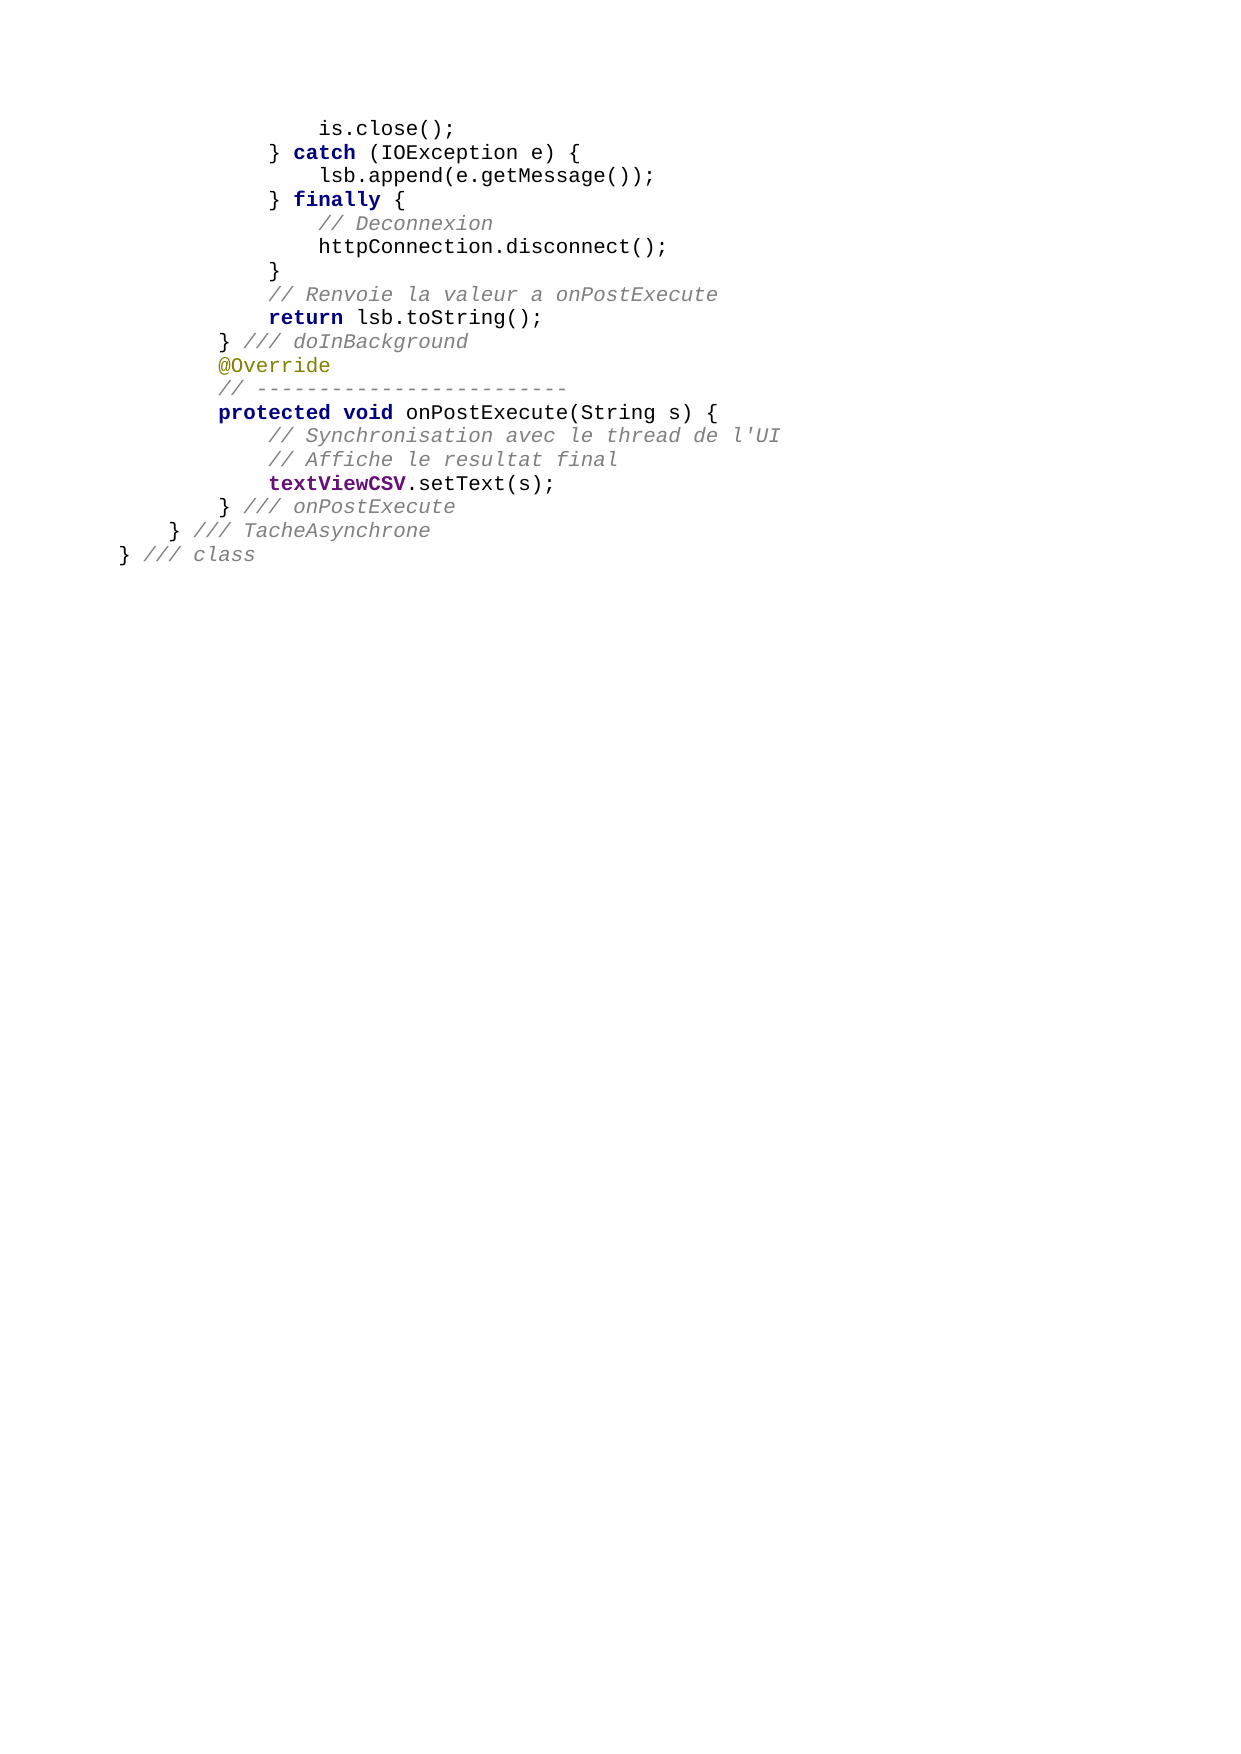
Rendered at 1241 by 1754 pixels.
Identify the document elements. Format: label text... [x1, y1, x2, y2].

text // Affiche le resultat final [118, 449, 1122, 473]
text } /// TacheAsynchrone [118, 520, 1122, 544]
text textViewCSV.setText(s); [118, 473, 1122, 496]
text } /// doInBackground [118, 331, 1122, 354]
text } finally { [118, 189, 1122, 213]
text } catch (IOException e) { [118, 142, 1122, 165]
text // Renvoie la valeur a onPostExecute [118, 284, 1122, 307]
text lsb.append(e.getMessage()); [118, 165, 1122, 189]
text protected void onPostExecute(String s) { [118, 402, 1122, 426]
text is.close(); [118, 118, 1122, 142]
text } [118, 260, 1122, 284]
text } /// class [118, 544, 1122, 567]
text return lsb.toString(); [118, 307, 1122, 331]
text } /// onPostExecute [118, 496, 1122, 520]
text // ------------------------- [118, 378, 1122, 402]
text httpConnection.disconnect(); [118, 236, 1122, 260]
text @Override [118, 354, 1122, 378]
text // Deconnexion [118, 213, 1122, 236]
text // Synchronisation avec le thread de l'UI [118, 426, 1122, 449]
